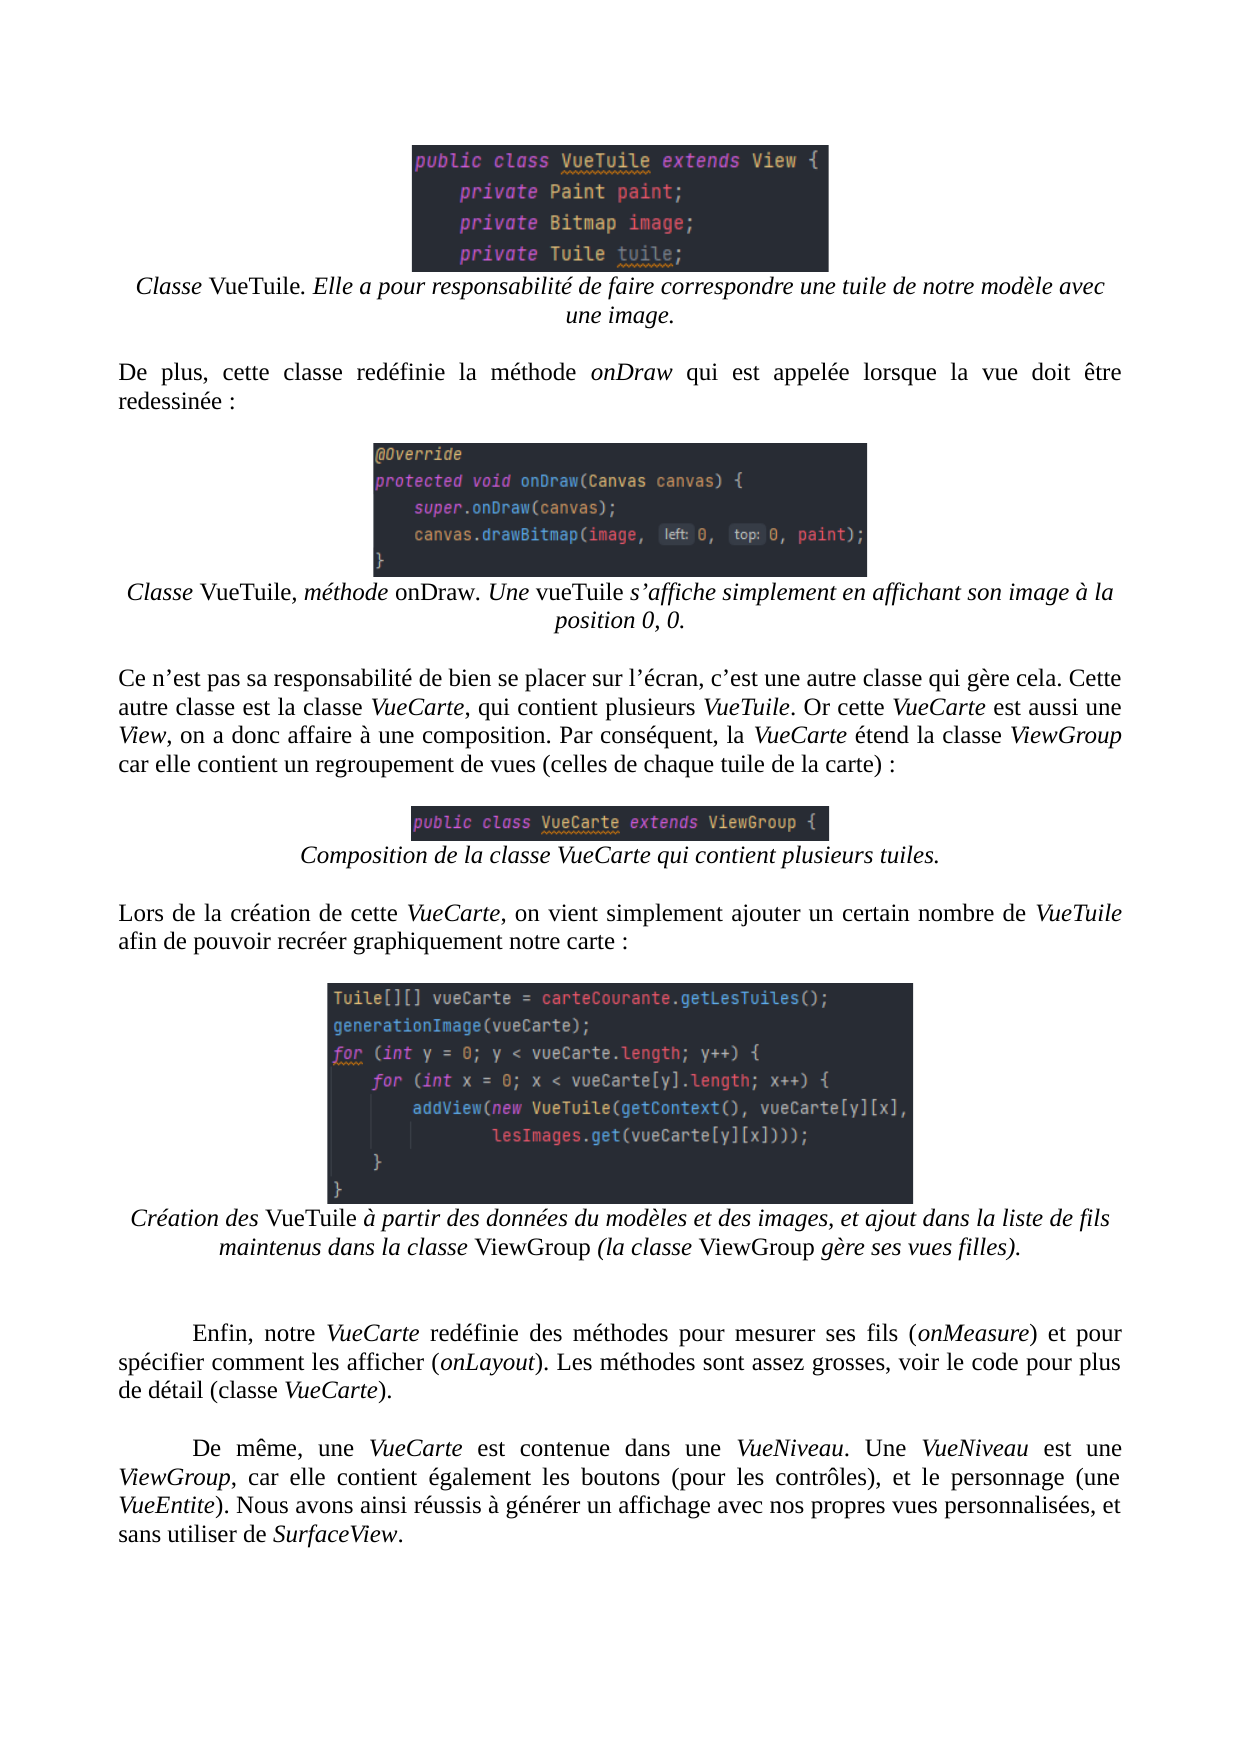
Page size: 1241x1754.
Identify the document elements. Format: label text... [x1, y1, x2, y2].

text De même, une VueCarte est contenue dans une VueNiveau. Une VueNiveau est une ViewGroup, car elle contient également les boutons (pour les contrôles), et le personnage (une VueEntite). Nous avons ainsi réussis à générer un affichage avec nos propres vues personnalisées, et sans utiliser de SurfaceView. [118, 1433, 1122, 1548]
text Composition de la classe VueCarte qui contient plusieurs tuiles. [118, 807, 1122, 869]
picture [373, 443, 868, 577]
text Ce n’est pas sa responsabilité de bien se placer sur l’écran, c’est une autre classe qui gère cela. Cette autre classe est la classe VueCarte, qui contient plusieurs VueTuile. Or cette VueCarte est aussi une View, on a donc affaire à une composition. Par conséquent, la VueCarte étend la classe ViewGroup car elle contient un regroupement de vues (celles de chaque tuile de la carte) : [118, 663, 1122, 778]
text Classe VueTuile. Elle a pour responsabilité de faire correspondre une tuile de notre modèle avec une image. [118, 118, 1122, 329]
picture [411, 806, 830, 841]
picture [327, 983, 914, 1204]
picture [411, 145, 829, 272]
text Lors de la création de cette VueCarte, on vient simplement ajouter un certain nombre de VueTuile afin de pouvoir recréer graphiquement notre carte : [118, 898, 1122, 955]
text Classe VueTuile, méthode onDraw. Une vueTuile s’affiche simplement en affichant son image à la position 0, 0. [118, 444, 1122, 634]
text Enfin, notre VueCarte redéfinie des méthodes pour mesurer ses fils (onMeasure) et pour spécifier comment les afficher (onLayout). Les méthodes sont assez grosses, voir le code pour plus de détail (classe VueCarte). [118, 1318, 1122, 1404]
text Création des VueTuile à partir des données du modèles et des images, et ajout dans la liste de fils maintenus dans la classe ViewGroup (la classe ViewGroup gère ses vues filles). [118, 984, 1122, 1261]
text De plus, cette classe redéfinie la méthode onDraw qui est appelée lorsque la vue doit être redessinée : [118, 357, 1122, 415]
